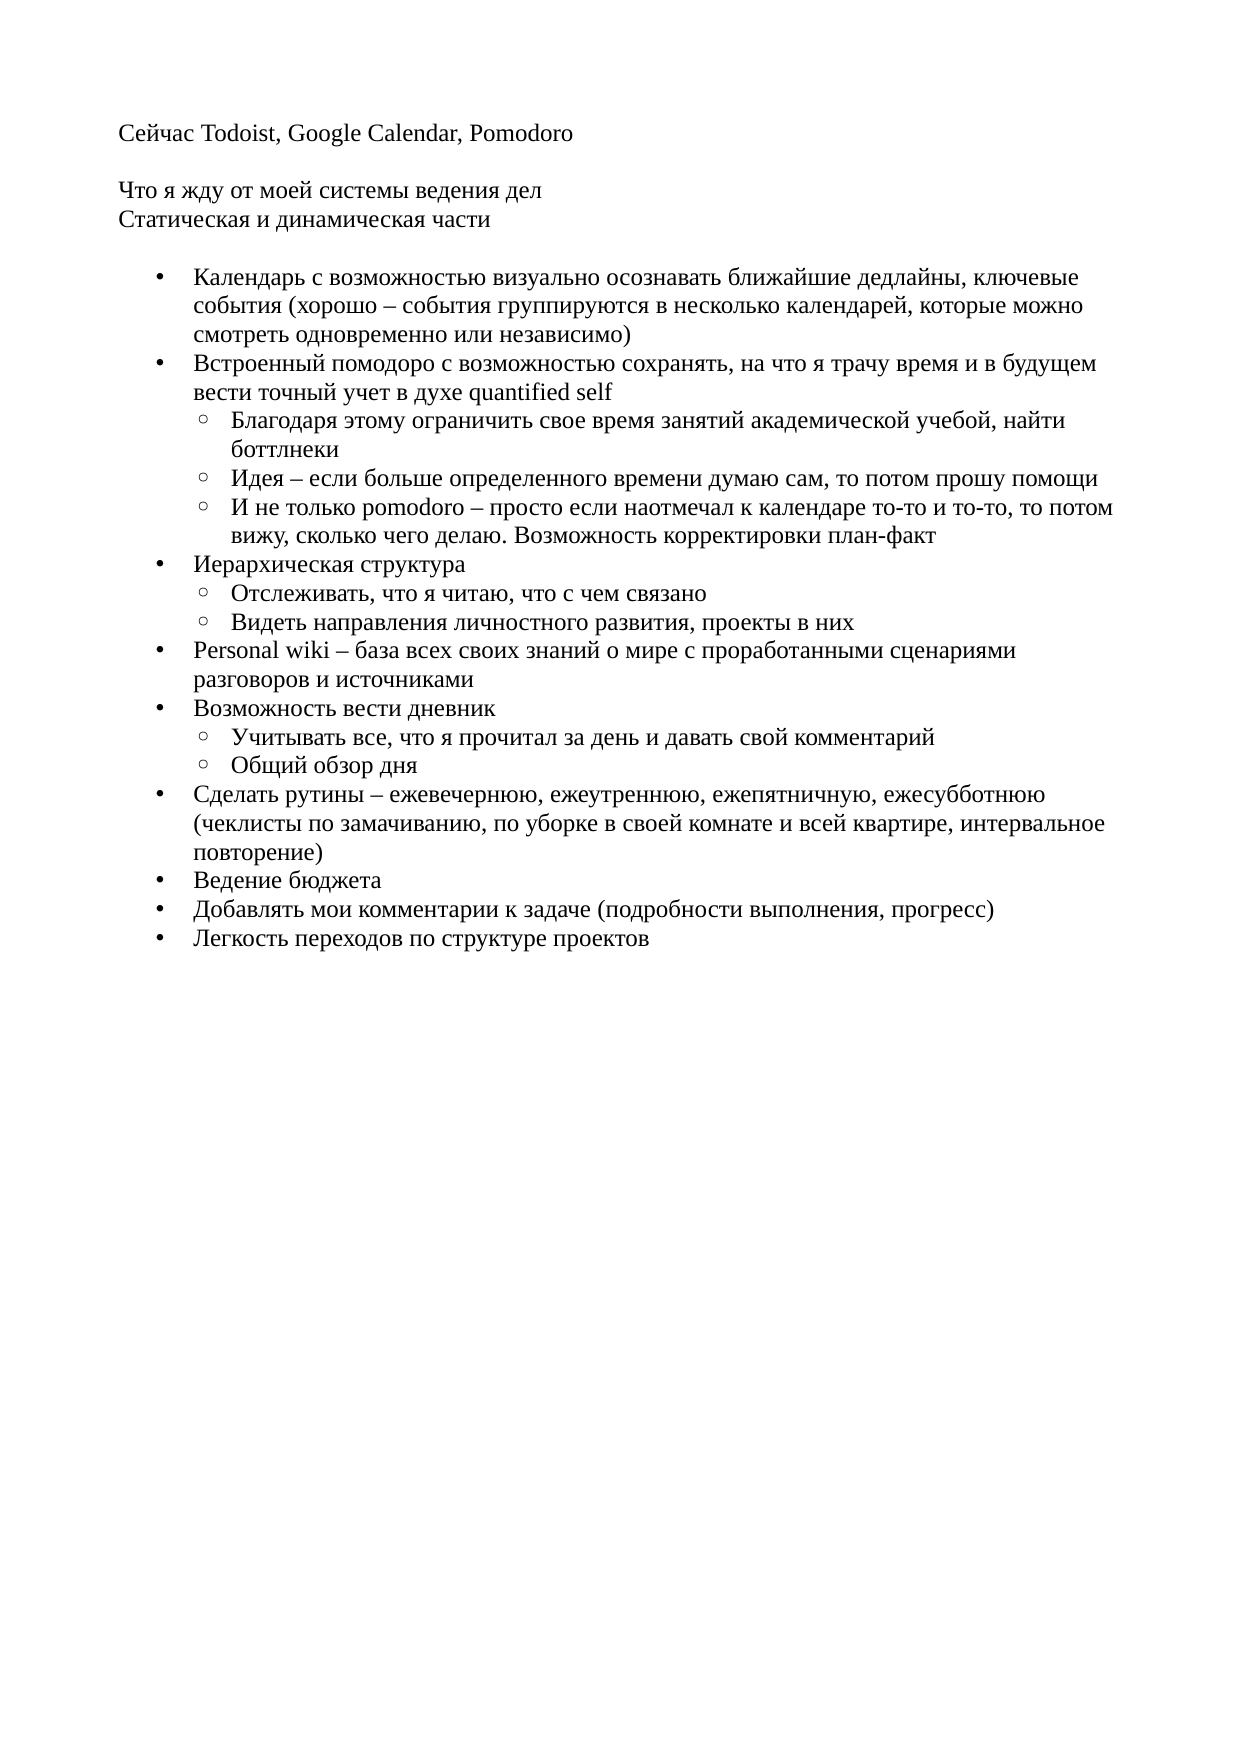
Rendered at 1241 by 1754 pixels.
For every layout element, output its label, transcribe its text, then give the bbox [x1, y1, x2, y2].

list Легкость переходов по структуре проектов [156, 923, 1122, 952]
list Возможность вести дневник [156, 693, 1122, 722]
list Календарь с возможностью визуально осознавать ближайшие дедлайны, ключевые события (хорошо – события группируются в несколько календарей, которые можно смотреть одновременно или независимо) [156, 262, 1122, 348]
list Ведение бюджета [156, 866, 1122, 894]
text Статическая и динамическая части [118, 204, 1122, 233]
list Personal wiki – база всех своих знаний о мире с проработанными сценариями разговоров и источниками [156, 636, 1122, 693]
list Сделать рутины – ежевечернюю, ежеутреннюю, ежепятничную, ежесубботнюю (чеклисты по замачиванию, по уборке в своей комнате и всей квартире, интервальное повторение) [156, 779, 1122, 866]
text Что я жду от моей системы ведения дел [118, 176, 1122, 204]
list Благодаря этому ограничить свое время занятий академической учебой, найти боттлнеки [193, 406, 1122, 463]
list Видеть направления личностного развития, проекты в них [193, 607, 1122, 636]
text Сейчас Todoist, Google Calendar, Pomodoro [118, 118, 1122, 147]
list Иерархическая структура [156, 549, 1122, 578]
list Встроенный помодоро с возможностью сохранять, на что я трачу время и в будущем вести точный учет в духе quantified self [156, 348, 1122, 406]
list Добавлять мои комментарии к задаче (подробности выполнения, прогресс) [156, 894, 1122, 923]
list И не только pomodoro – просто если наотмечал к календаре то-то и то-то, то потом вижу, сколько чего делаю. Возможность корректировки план-факт [193, 492, 1122, 549]
list Идея – если больше определенного времени думаю сам, то потом прошу помощи [193, 463, 1122, 492]
list Учитывать все, что я прочитал за день и давать свой комментарий [193, 722, 1122, 751]
list Отслеживать, что я читаю, что с чем связано [193, 578, 1122, 607]
list Общий обзор дня [193, 751, 1122, 779]
